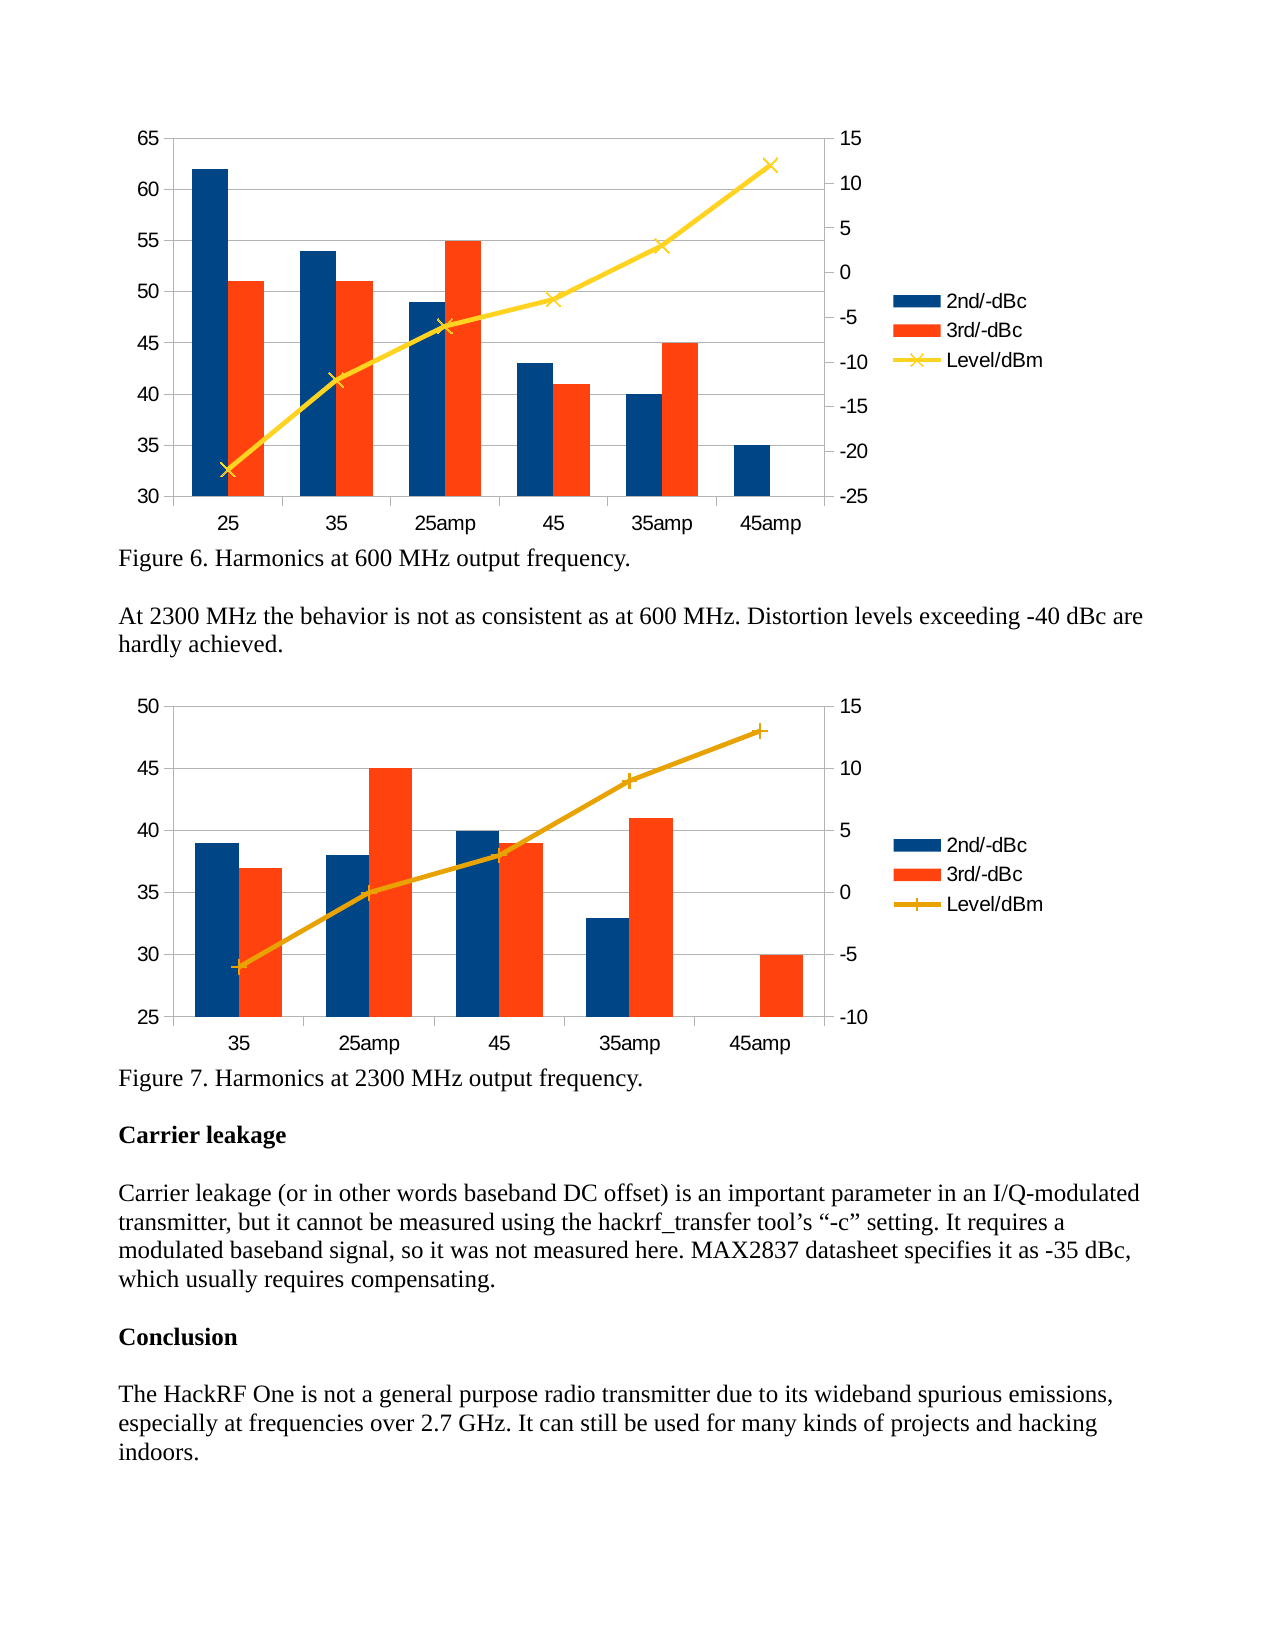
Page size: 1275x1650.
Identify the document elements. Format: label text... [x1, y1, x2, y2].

text The HackRF One is not a general purpose radio transmitter due to its wideband spurious emissions, especially at frequencies over 2.7 GHz. It can still be used for many kinds of projects and hacking indoors. [118, 1379, 1157, 1465]
text Figure 7. Harmonics at 2300 MHz output frequency. [118, 1063, 1157, 1092]
text Carrier leakage (or in other words baseband DC offset) is an important parameter in an I/Q-modulated transmitter, but it cannot be measured using the hackrf_transfer tool’s “-c” setting. It requires a modulated baseband signal, so it was not measured here. MAX2837 datasheet specifies it as -35 dBc, which usually requires compensating. [118, 1178, 1157, 1293]
text Figure 6. Harmonics at 600 MHz output frequency. [118, 543, 1157, 572]
text Conclusion [118, 1322, 1157, 1350]
text Carrier leakage [118, 1120, 1157, 1149]
text At 2300 MHz the behavior is not as consistent as at 600 MHz. Distortion levels exceeding -40 dBc are hardly achieved. [118, 601, 1157, 658]
